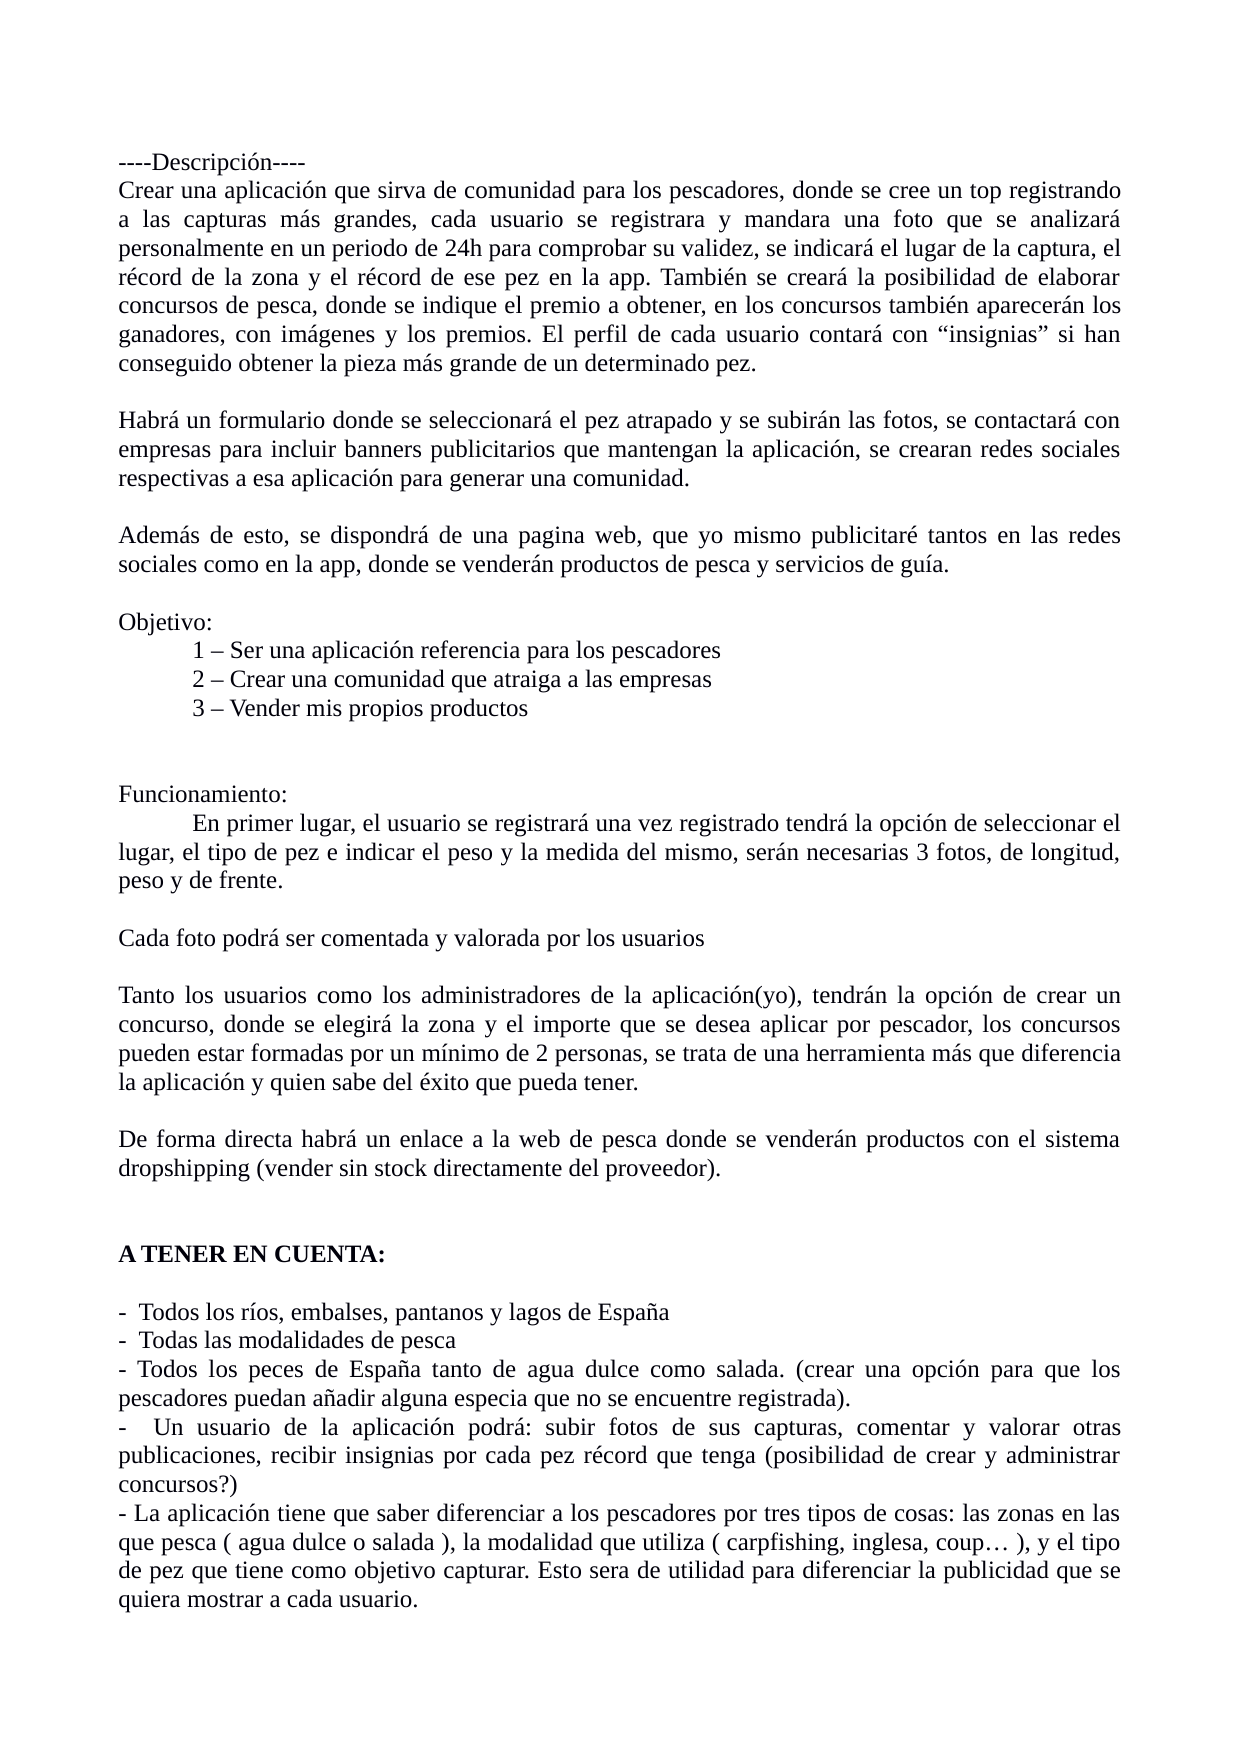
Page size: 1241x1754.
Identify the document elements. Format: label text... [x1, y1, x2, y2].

text Habrá un formulario donde se seleccionará el pez atrapado y se subirán las fotos, se contactará con empresas para incluir banners publicitarios que mantengan la aplicación, se crearan redes sociales respectivas a esa aplicación para generar una comunidad. [118, 406, 1122, 492]
text Cada foto podrá ser comentada y valorada por los usuarios [118, 923, 1122, 952]
text Tanto los usuarios como los administradores de la aplicación(yo), tendrán la opción de crear un concurso, donde se elegirá la zona y el importe que se desea aplicar por pescador, los concursos pueden estar formadas por un mínimo de 2 personas, se trata de una herramienta más que diferencia la aplicación y quien sabe del éxito que pueda tener. [118, 981, 1122, 1096]
text De forma directa habrá un enlace a la web de pesca donde se venderán productos con el sistema dropshipping (vender sin stock directamente del proveedor). [118, 1124, 1122, 1182]
text - Todos los peces de España tanto de agua dulce como salada. (crear una opción para que los pescadores puedan añadir alguna especia que no se encuentre registrada). [118, 1354, 1122, 1412]
text Crear una aplicación que sirva de comunidad para los pescadores, donde se cree un top registrando a las capturas más grandes, cada usuario se registrara y mandara una foto que se analizará personalmente en un periodo de 24h para comprobar su validez, se indicará el lugar de la captura, el récord de la zona y el récord de ese pez en la app. También se creará la posibilidad de elaborar concursos de pesca, donde se indique el premio a obtener, en los concursos también aparecerán los ganadores, con imágenes y los premios. El perfil de cada usuario contará con “insignias” si han conseguido obtener la pieza más grande de un determinado pez. [118, 176, 1122, 377]
text Objetivo: [118, 607, 1122, 636]
text - Todas las modalidades de pesca [118, 1326, 1122, 1354]
text ----Descripción---- [118, 147, 1122, 176]
text En primer lugar, el usuario se registrará una vez registrado tendrá la opción de seleccionar el lugar, el tipo de pez e indicar el peso y la medida del mismo, serán necesarias 3 fotos, de longitud, peso y de frente. [118, 808, 1122, 894]
text 3 – Vender mis propios productos [118, 693, 1122, 722]
text - Todos los ríos, embalses, pantanos y lagos de España [118, 1297, 1122, 1326]
text - Un usuario de la aplicación podrá: subir fotos de sus capturas, comentar y valorar otras publicaciones, recibir insignias por cada pez récord que tenga (posibilidad de crear y administrar concursos?) [118, 1412, 1122, 1498]
text Además de esto, se dispondrá de una pagina web, que yo mismo publicitaré tantos en las redes sociales como en la app, donde se venderán productos de pesca y servicios de guía. [118, 521, 1122, 578]
text - La aplicación tiene que saber diferenciar a los pescadores por tres tipos de cosas: las zonas en las que pesca ( agua dulce o salada ), la modalidad que utiliza ( carpfishing, inglesa, coup… ), y el tipo de pez que tiene como objetivo capturar. Esto sera de utilidad para diferenciar la publicidad que se quiera mostrar a cada usuario. [118, 1498, 1122, 1613]
text 1 – Ser una aplicación referencia para los pescadores [118, 636, 1122, 664]
text 2 – Crear una comunidad que atraiga a las empresas [118, 664, 1122, 693]
text Funcionamiento: [118, 779, 1122, 808]
text A TENER EN CUENTA: [118, 1239, 1122, 1268]
